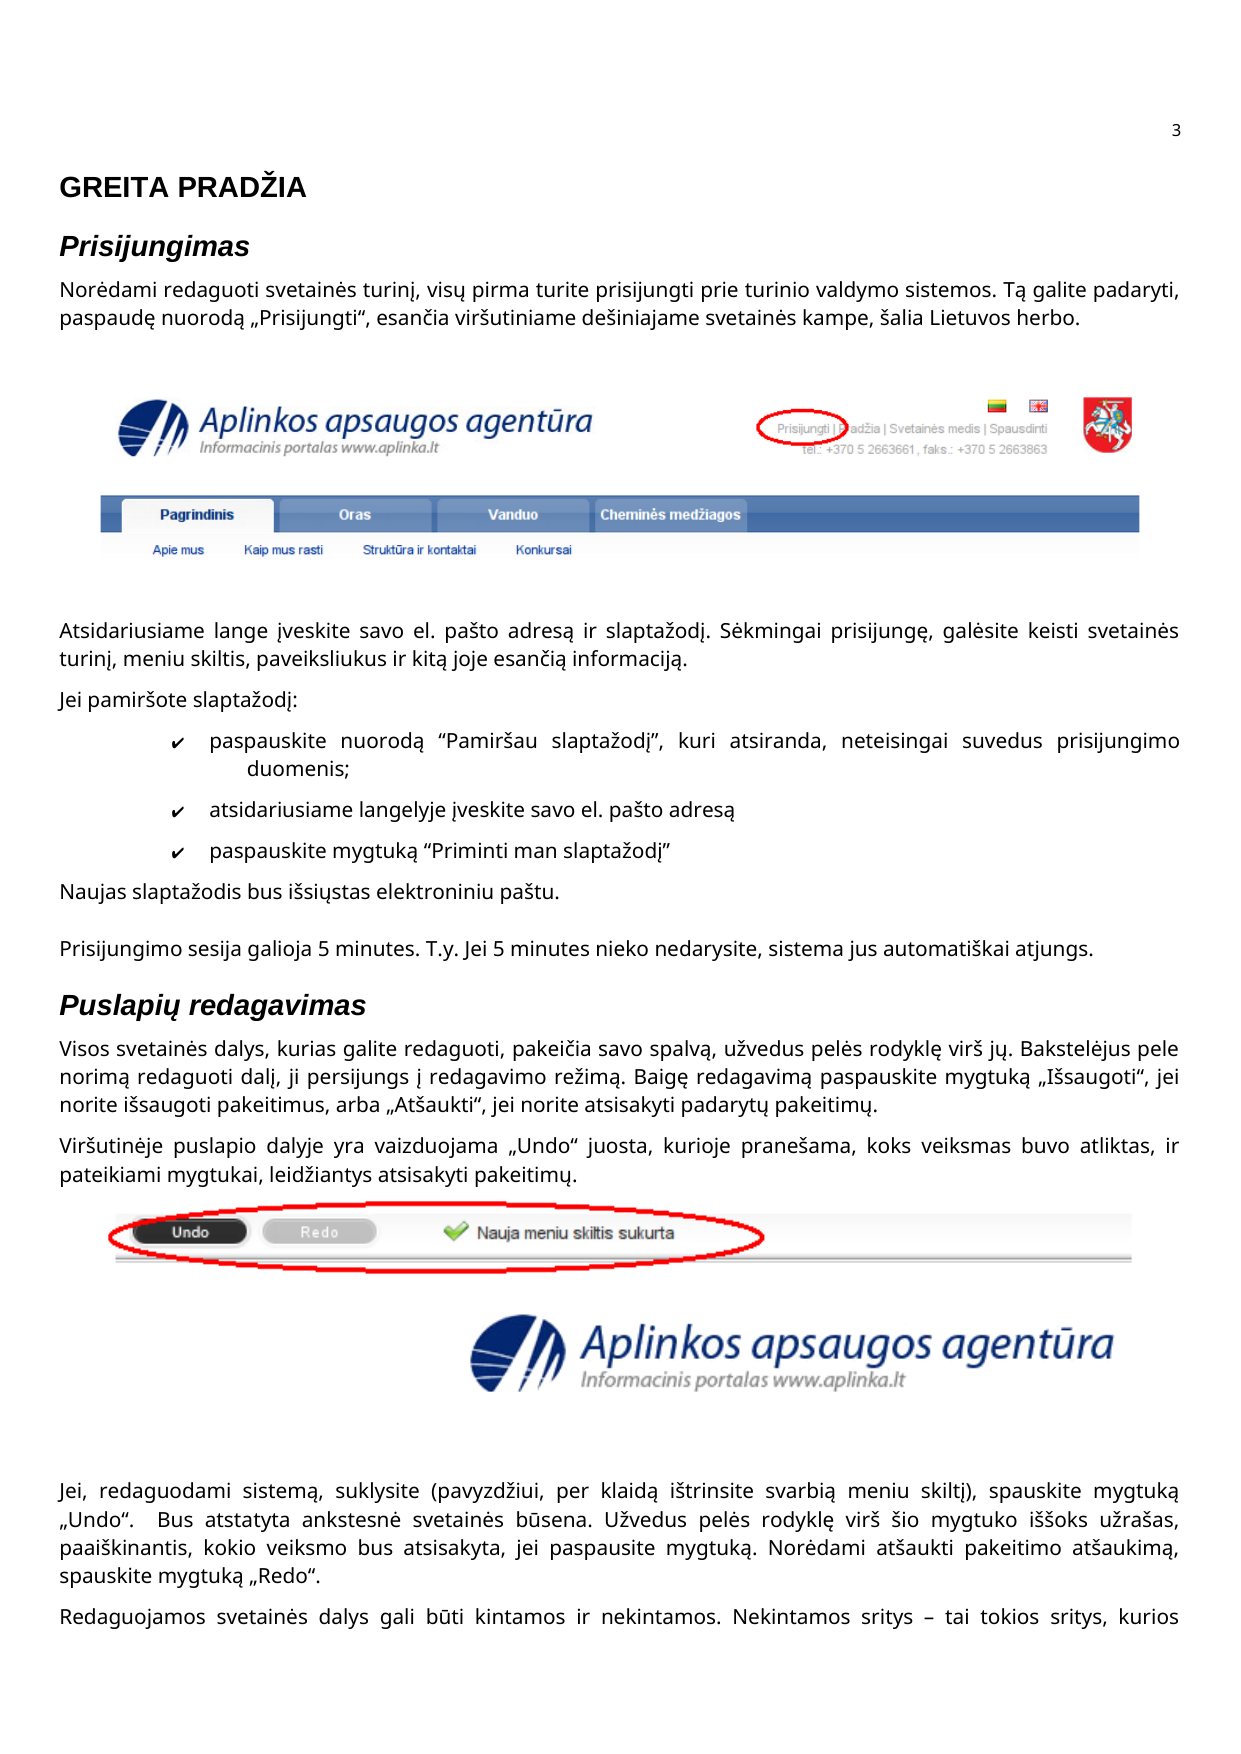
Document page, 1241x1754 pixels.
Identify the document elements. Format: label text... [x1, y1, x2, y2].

text Jei pamiršote slaptažodį: [59, 685, 1181, 714]
text Norėdami redaguoti svetainės turinį, visų pirma turite prisijungti prie turinio valdymo sistemos. Tą galite padaryti, paspaudę nuorodą „Prisijungti“, esančia viršutiniame dešiniajame svetainės kampe, šalia Lietuvos herbo. [59, 275, 1181, 332]
text Visos svetainės dalys, kurias galite redaguoti, pakeičia savo spalvą, užvedus pelės rodyklę virš jų. Bakstelėjus pele norimą redaguoti dalį, ji persijungs į redagavimo režimą. Baigę redagavimą paspauskite mygtuką „Išsaugoti“, jei norite išsaugoti pakeitimus, arba „Atšaukti“, jei norite atsisakyti padarytų pakeitimų. [59, 1034, 1181, 1119]
picture [108, 1201, 1132, 1436]
text Viršutinėje puslapio dalyje yra vaizduojama „Undo“ juosta, kurioje pranešama, koks veiksmas buvo atliktas, ir pateikiami mygtukai, leidžiantys atsisakyti pakeitimų. [59, 1132, 1181, 1188]
subtitle GREITA PRADŽIA [59, 170, 1181, 204]
subtitle Prisijungimas [59, 229, 1181, 262]
list atsidariusiame langelyje įveskite savo el. pašto adresą [172, 796, 1181, 824]
picture [100, 372, 1140, 559]
text Naujas slaptažodis bus išsiųstas elektroniniu paštu. [59, 877, 1181, 906]
list paspauskite nuorodą “Pamiršau slaptažodį”, kuri atsiranda, neteisingai suvedus prisijungimo duomenis; [172, 726, 1181, 783]
text Redaguojamos svetainės dalys gali būti kintamos ir nekintamos. Nekintamos sritys – tai tokios sritys, kurios [59, 1602, 1181, 1631]
text Atsidariusiame lange įveskite savo el. pašto adresą ir slaptažodį. Sėkmingai prisijungę, galėsite keisti svetainės turinį, meniu skiltis, paveiksliukus ir kitą joje esančią informaciją. [59, 616, 1181, 673]
subtitle Puslapių redagavimas [59, 988, 1181, 1021]
list paspauskite mygtuką “Priminti man slaptažodį” [172, 836, 1181, 865]
text Prisijungimo sesija galioja 5 minutes. T.y. Jei 5 minutes nieko nedarysite, sistema jus automatiškai atjungs. [59, 934, 1181, 963]
text Jei, redaguodami sistemą, suklysite (pavyzdžiui, per klaidą ištrinsite svarbią meniu skiltį), spauskite mygtuką „Undo“. Bus atstatyta ankstesnė svetainės būsena. Užvedus pelės rodyklę virš šio mygtuko iššoks užrašas, paaiškinantis, kokio veiksmo bus atsisakyta, jei paspausite mygtuką. Norėdami atšaukti pakeitimo atšaukimą, spauskite mygtuką „Redo“. [59, 1476, 1181, 1590]
